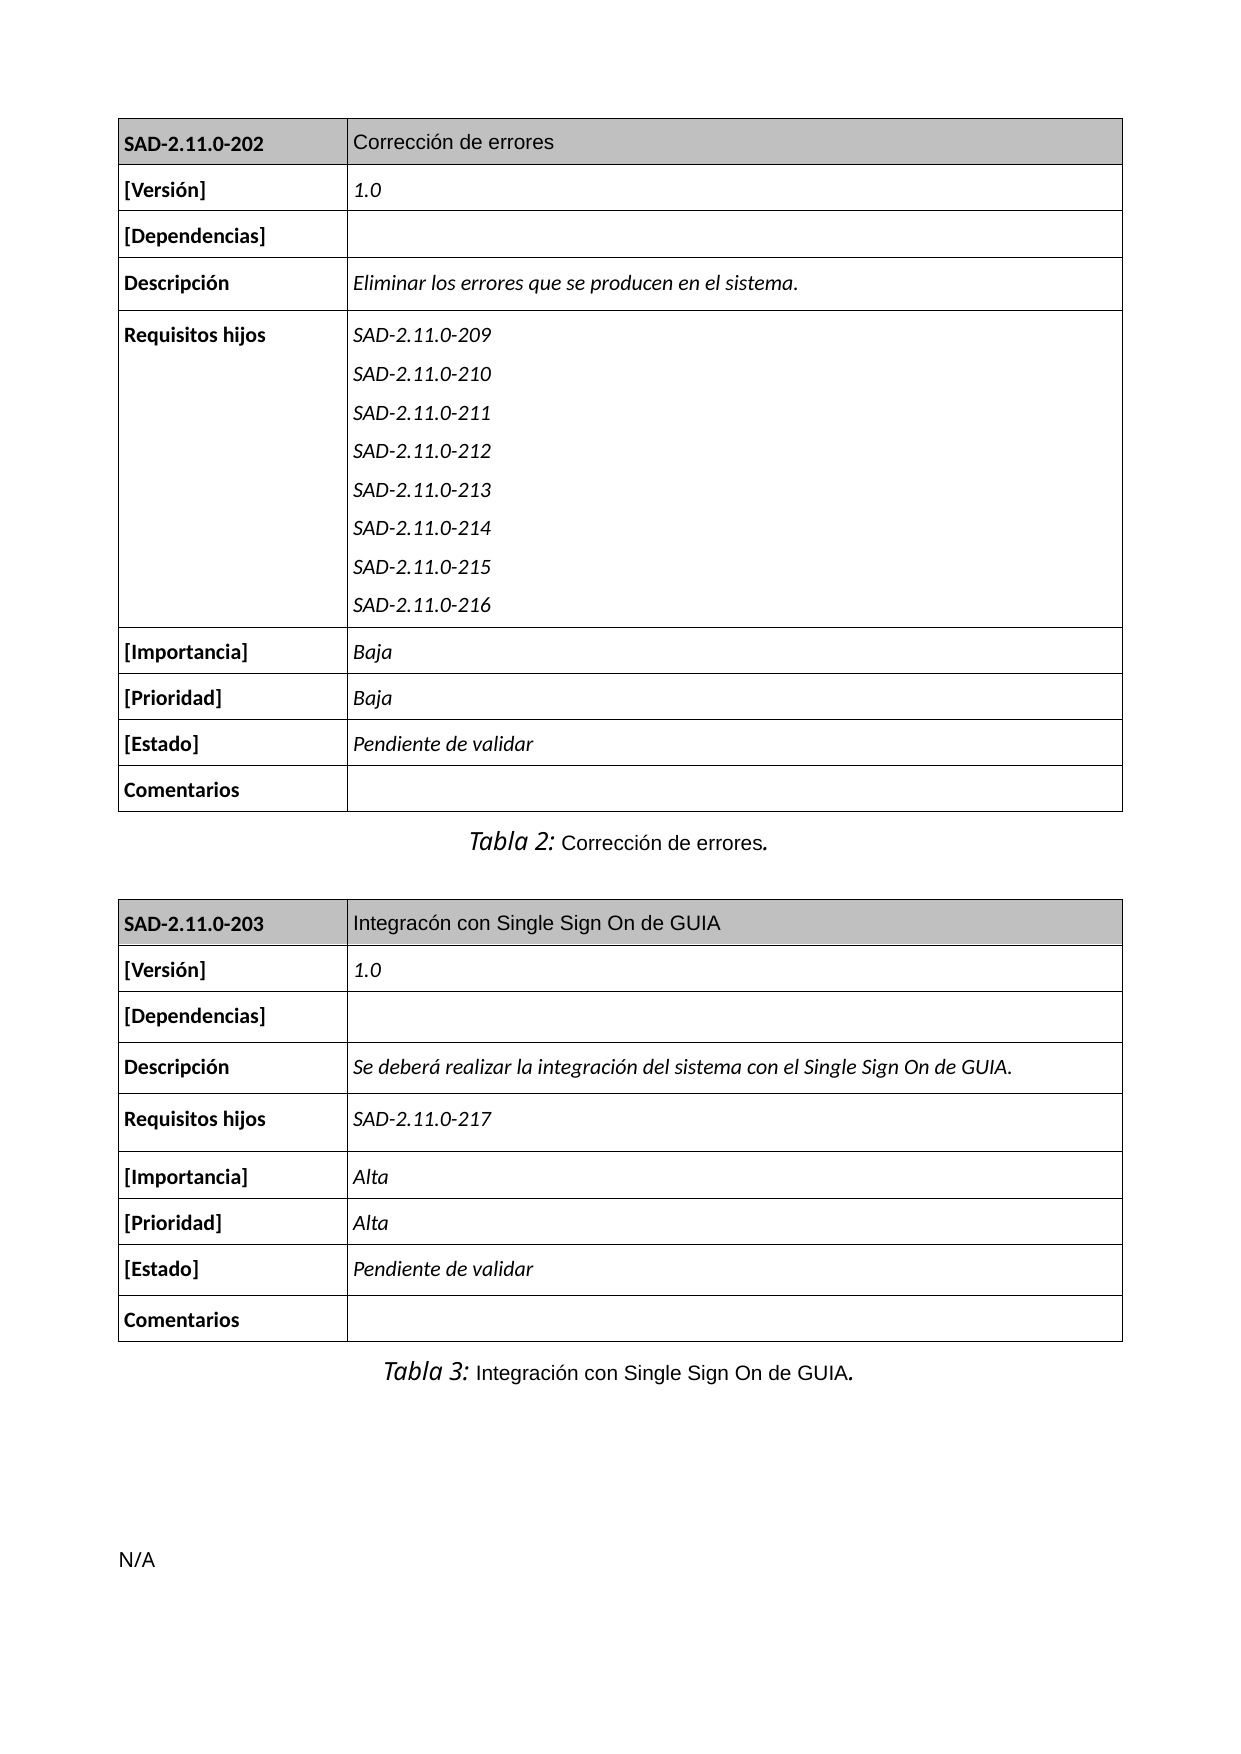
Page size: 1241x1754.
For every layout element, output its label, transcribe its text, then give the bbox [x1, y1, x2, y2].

text Tabla 3: Integración con Single Sign On de GUIA. [118, 1353, 1122, 1388]
table_cell Requisitos hijos [119, 1094, 347, 1151]
subtitle Diagramas de Casos de Uso del Sistema [118, 1499, 1122, 1533]
table_cell Alta [348, 1152, 1122, 1197]
table_cell 1.0 [348, 946, 1122, 991]
table_cell [Importancia] [119, 1152, 347, 1197]
table_cell SAD-2.11.0-209 SAD-2.11.0-210 SAD-2.11.0-211 SAD-2.11.0-212 SAD-2.11.0-213 SAD-2.11.0-214 SAD-2.11.0-215 SAD-2.11.0-216 [348, 311, 1122, 627]
table_cell [Estado] [119, 1245, 347, 1295]
table_header SAD-2.11.0-203 [119, 900, 347, 944]
table_cell Comentarios [119, 766, 347, 811]
table_cell [Dependencias] [119, 992, 347, 1042]
table_header Integracón con Single Sign On de GUIA [348, 900, 1122, 944]
subtitle Especificación de Actores del Sistema [118, 1586, 1122, 1620]
table_header SAD-2.11.0-202 [119, 119, 347, 164]
table_cell Baja [348, 628, 1122, 673]
table_cell Descripción [119, 258, 347, 310]
table_cell Eliminar los errores que se producen en el sistema. [348, 258, 1122, 310]
table_cell 1.0 [348, 165, 1122, 210]
table_cell [348, 992, 1122, 1042]
table_cell [Dependencias] [119, 211, 347, 257]
table_cell Pendiente de validar [348, 720, 1122, 765]
table_cell Se deberá realizar la integración del sistema con el Single Sign On de GUIA. [348, 1043, 1122, 1093]
table_cell Descripción [119, 1043, 347, 1093]
table_cell [Estado] [119, 720, 347, 765]
table_cell SAD-2.11.0-217 [348, 1094, 1122, 1151]
table_cell Comentarios [119, 1296, 347, 1341]
table_cell [Versión] [119, 946, 347, 991]
table_cell [Prioridad] [119, 674, 347, 719]
table_cell [348, 211, 1122, 257]
table_cell [Importancia] [119, 628, 347, 673]
text N/A [118, 1545, 1122, 1574]
table_cell Requisitos hijos [119, 311, 347, 627]
subtitle Casos de uso del Sistema [118, 1459, 1122, 1499]
text Tabla 2: Corrección de errores. [118, 823, 1122, 858]
table_cell [Prioridad] [119, 1199, 347, 1243]
table_cell Alta [348, 1199, 1122, 1243]
table_cell [348, 766, 1122, 811]
table_cell Baja [348, 674, 1122, 719]
table_cell [Versión] [119, 165, 347, 210]
table_cell Pendiente de validar [348, 1245, 1122, 1295]
table_cell [348, 1296, 1122, 1341]
table_header Corrección de errores [348, 119, 1122, 164]
